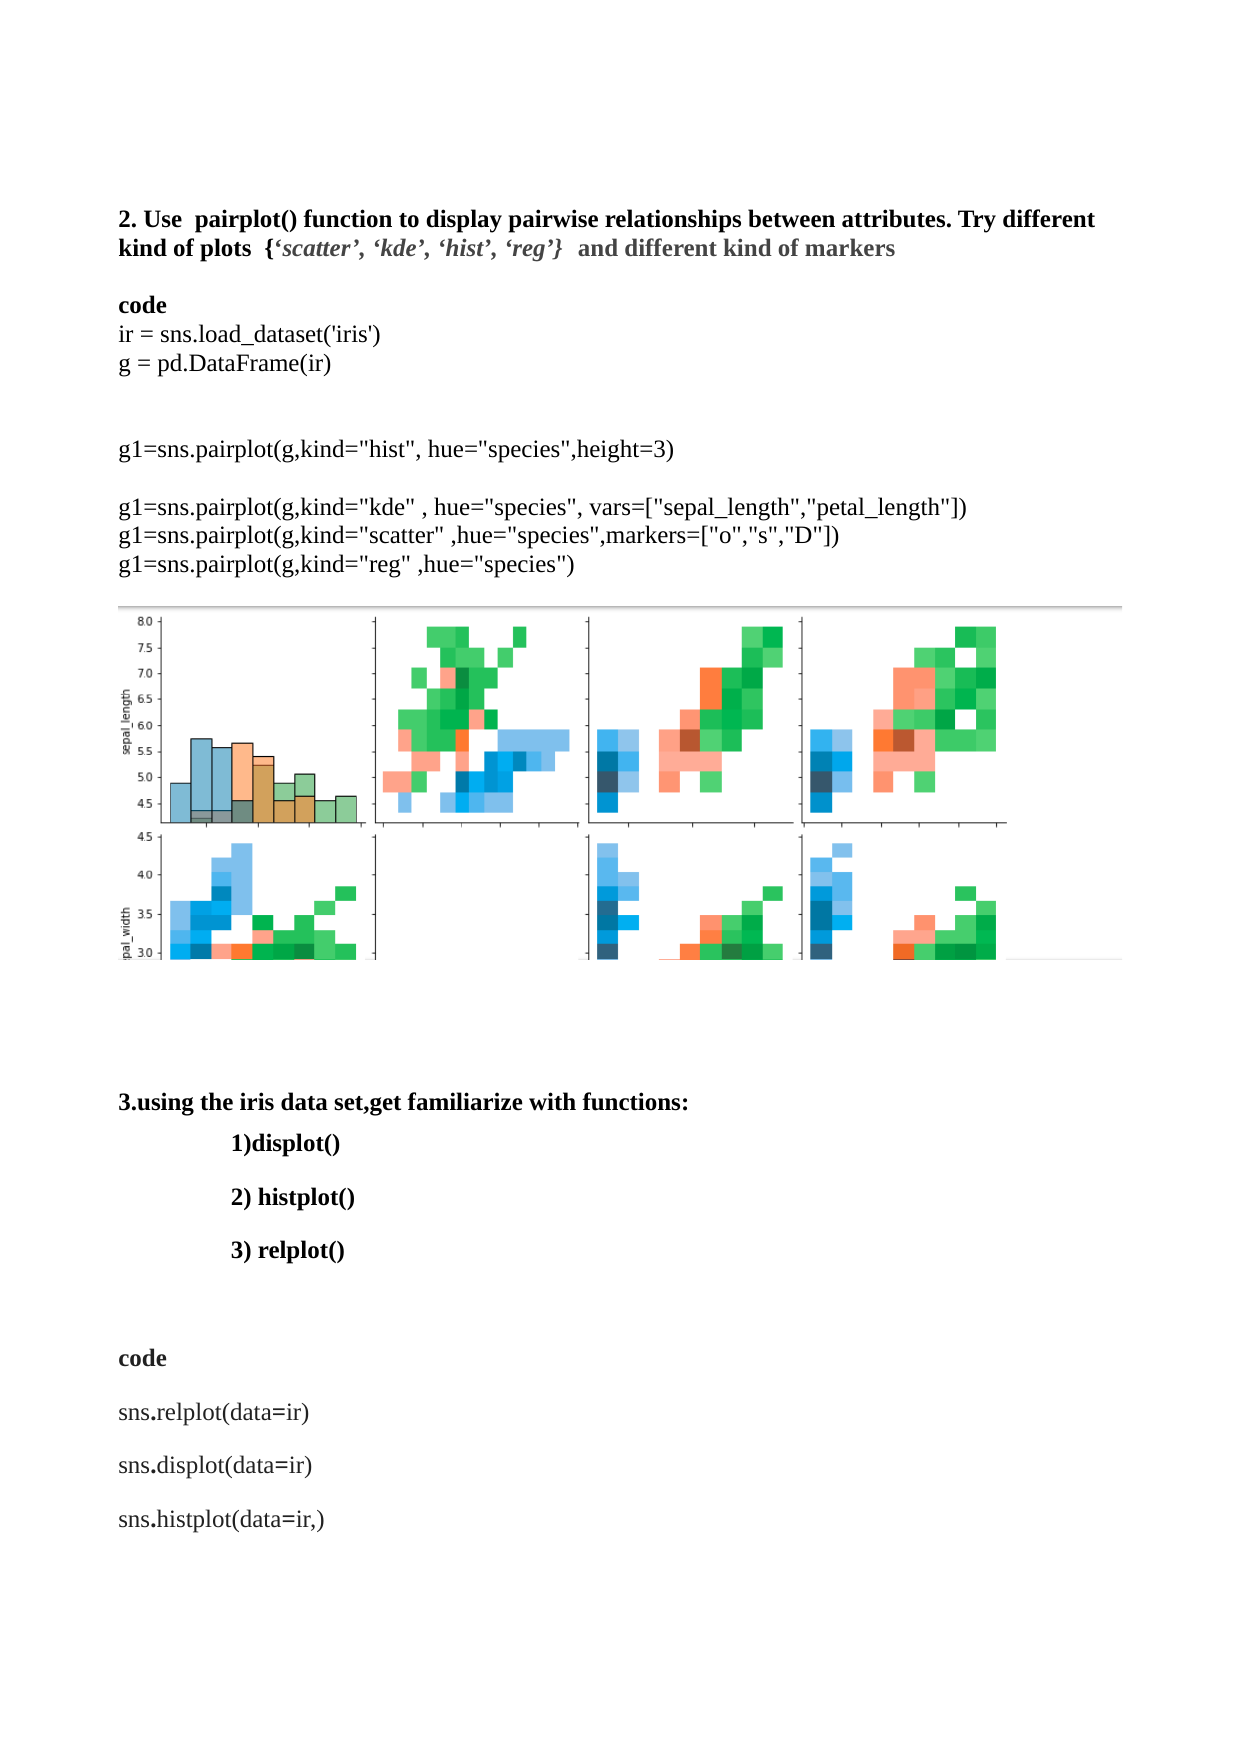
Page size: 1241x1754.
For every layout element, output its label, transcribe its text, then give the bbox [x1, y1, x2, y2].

text g1=sns.pairplot(g,kind="reg" ,hue="species") [118, 549, 1122, 578]
text g1=sns.pairplot(g,kind="hist", hue="species",height=3) [118, 434, 1122, 463]
text sns.displot(data=ir) [118, 1450, 1122, 1479]
text code [118, 291, 1122, 319]
text code [118, 1343, 1122, 1372]
text ir = sns.load_dataset('iris') [118, 319, 1122, 348]
picture [118, 606, 1123, 960]
text 3) relplot() [231, 1235, 1122, 1264]
text 2) histplot() [231, 1182, 1122, 1210]
text g1=sns.pairplot(g,kind="scatter" ,hue="species",markers=["o","s","D"]) [118, 521, 1122, 549]
subtitle 3.using the iris data set,get familiarize with functions: [118, 1087, 1122, 1115]
text sns.histplot(data=ir,) [118, 1504, 1122, 1533]
text 2. Use pairplot() function to display pairwise relationships between attributes. Try different kind of plots {‘scatter’, ‘kde’, ‘hist’, ‘reg’} and different kind of markers [118, 204, 1122, 262]
text sns.relplot(data=ir) [118, 1397, 1122, 1425]
text g = pd.DataFrame(ir) [118, 348, 1122, 377]
text g1=sns.pairplot(g,kind="kde" , hue="species", vars=["sepal_length","petal_length"]) [118, 492, 1122, 521]
text 1)displot() [231, 1128, 1122, 1157]
